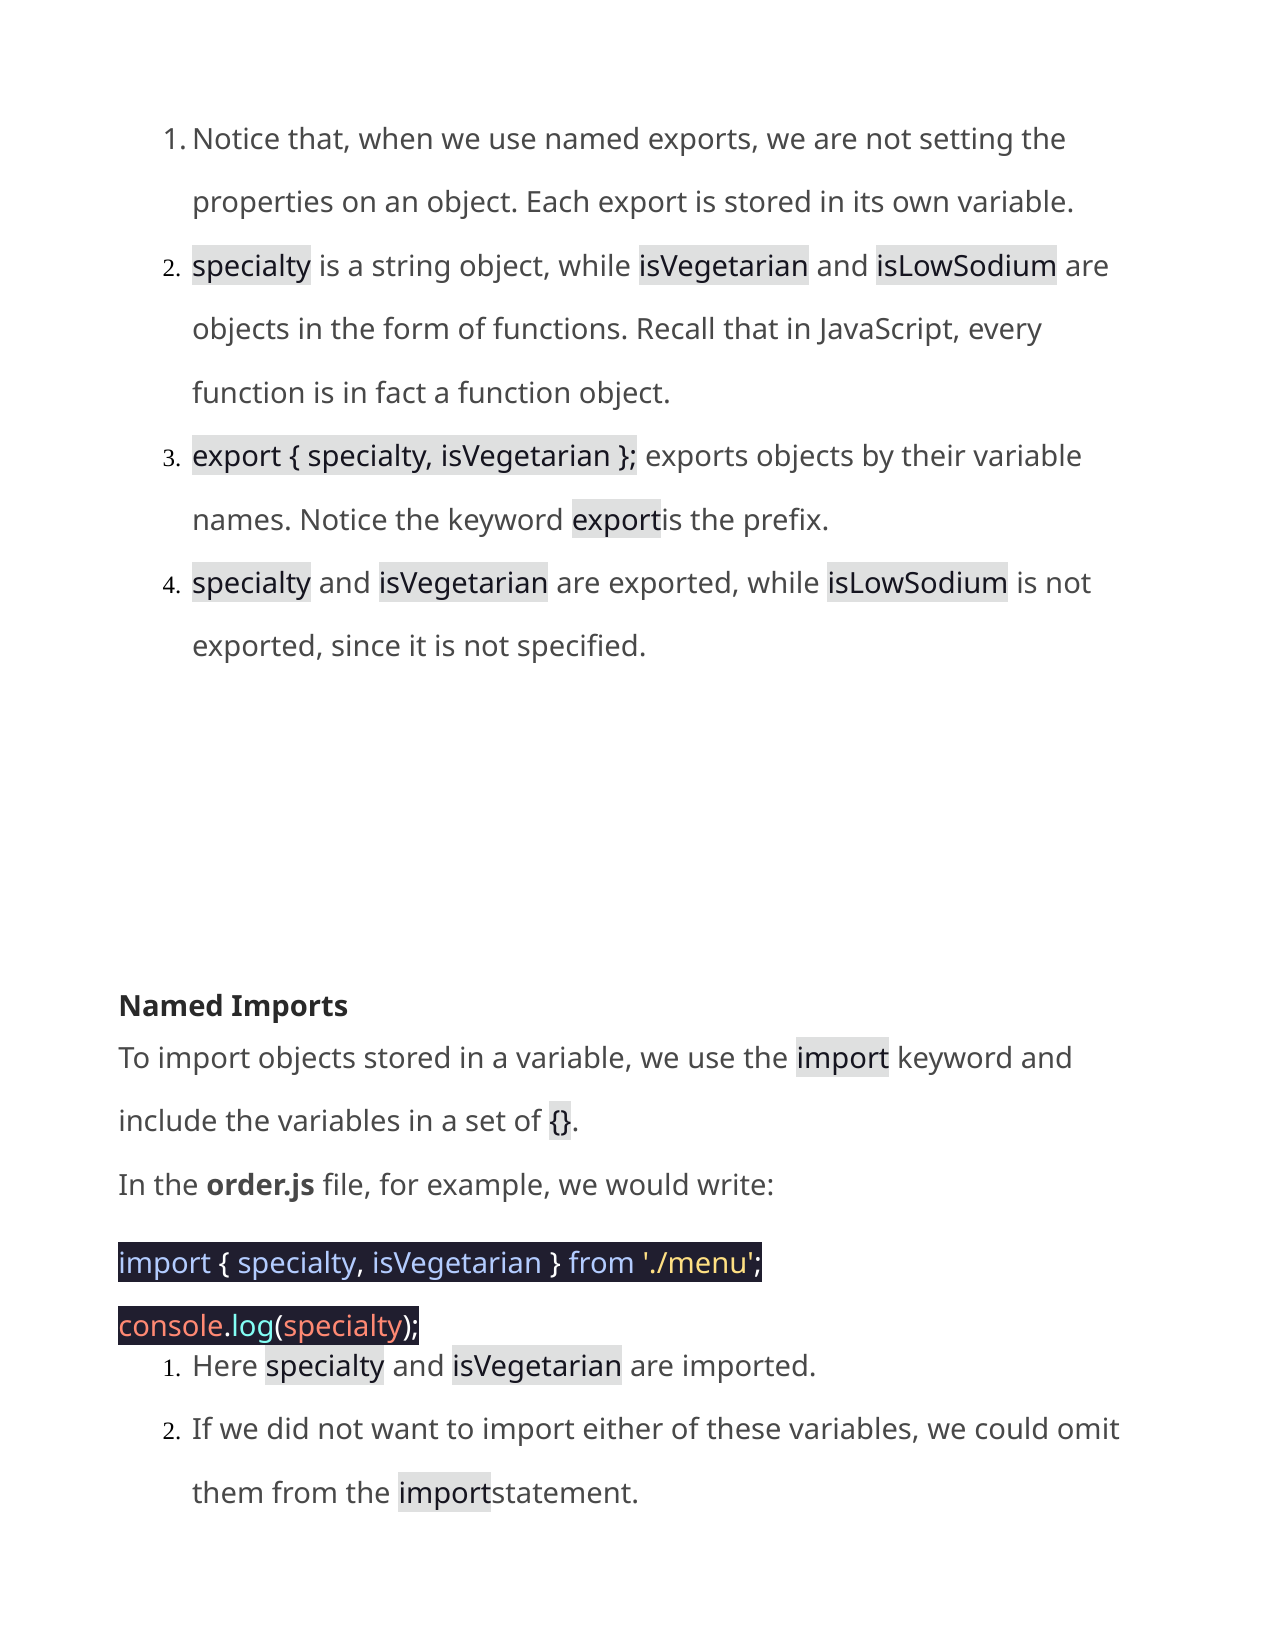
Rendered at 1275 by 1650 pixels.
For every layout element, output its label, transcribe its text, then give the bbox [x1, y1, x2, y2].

subtitle Named Imports [118, 985, 1157, 1025]
text console.log(specialty); [118, 1306, 1157, 1345]
text import { specialty, isVegetarian } from './menu'; [118, 1242, 1157, 1282]
list specialty is a string object, while isVegetarian and isLowSodium are objects in the form of functions. Recall that in JavaScript, every function is in fact a function object. [162, 245, 1157, 412]
text To import objects stored in a variable, we use the import keyword and include the variables in a set of {}. [118, 1037, 1157, 1140]
list Here specialty and isVegetarian are imported. [162, 1345, 1157, 1385]
list If we did not want to import either of these variables, we could omit them from the importstatement. [162, 1409, 1157, 1512]
list specialty and isVegetarian are exported, while isLowSodium is not exported, since it is not specified. [162, 562, 1157, 665]
list Notice that, when we use named exports, we are not setting the properties on an object. Each export is stored in its own variable. [162, 118, 1157, 221]
list export { specialty, isVegetarian }; exports objects by their variable names. Notice the keyword exportis the prefix. [162, 435, 1157, 538]
text In the order.js file, for example, we would write: [118, 1164, 1157, 1204]
